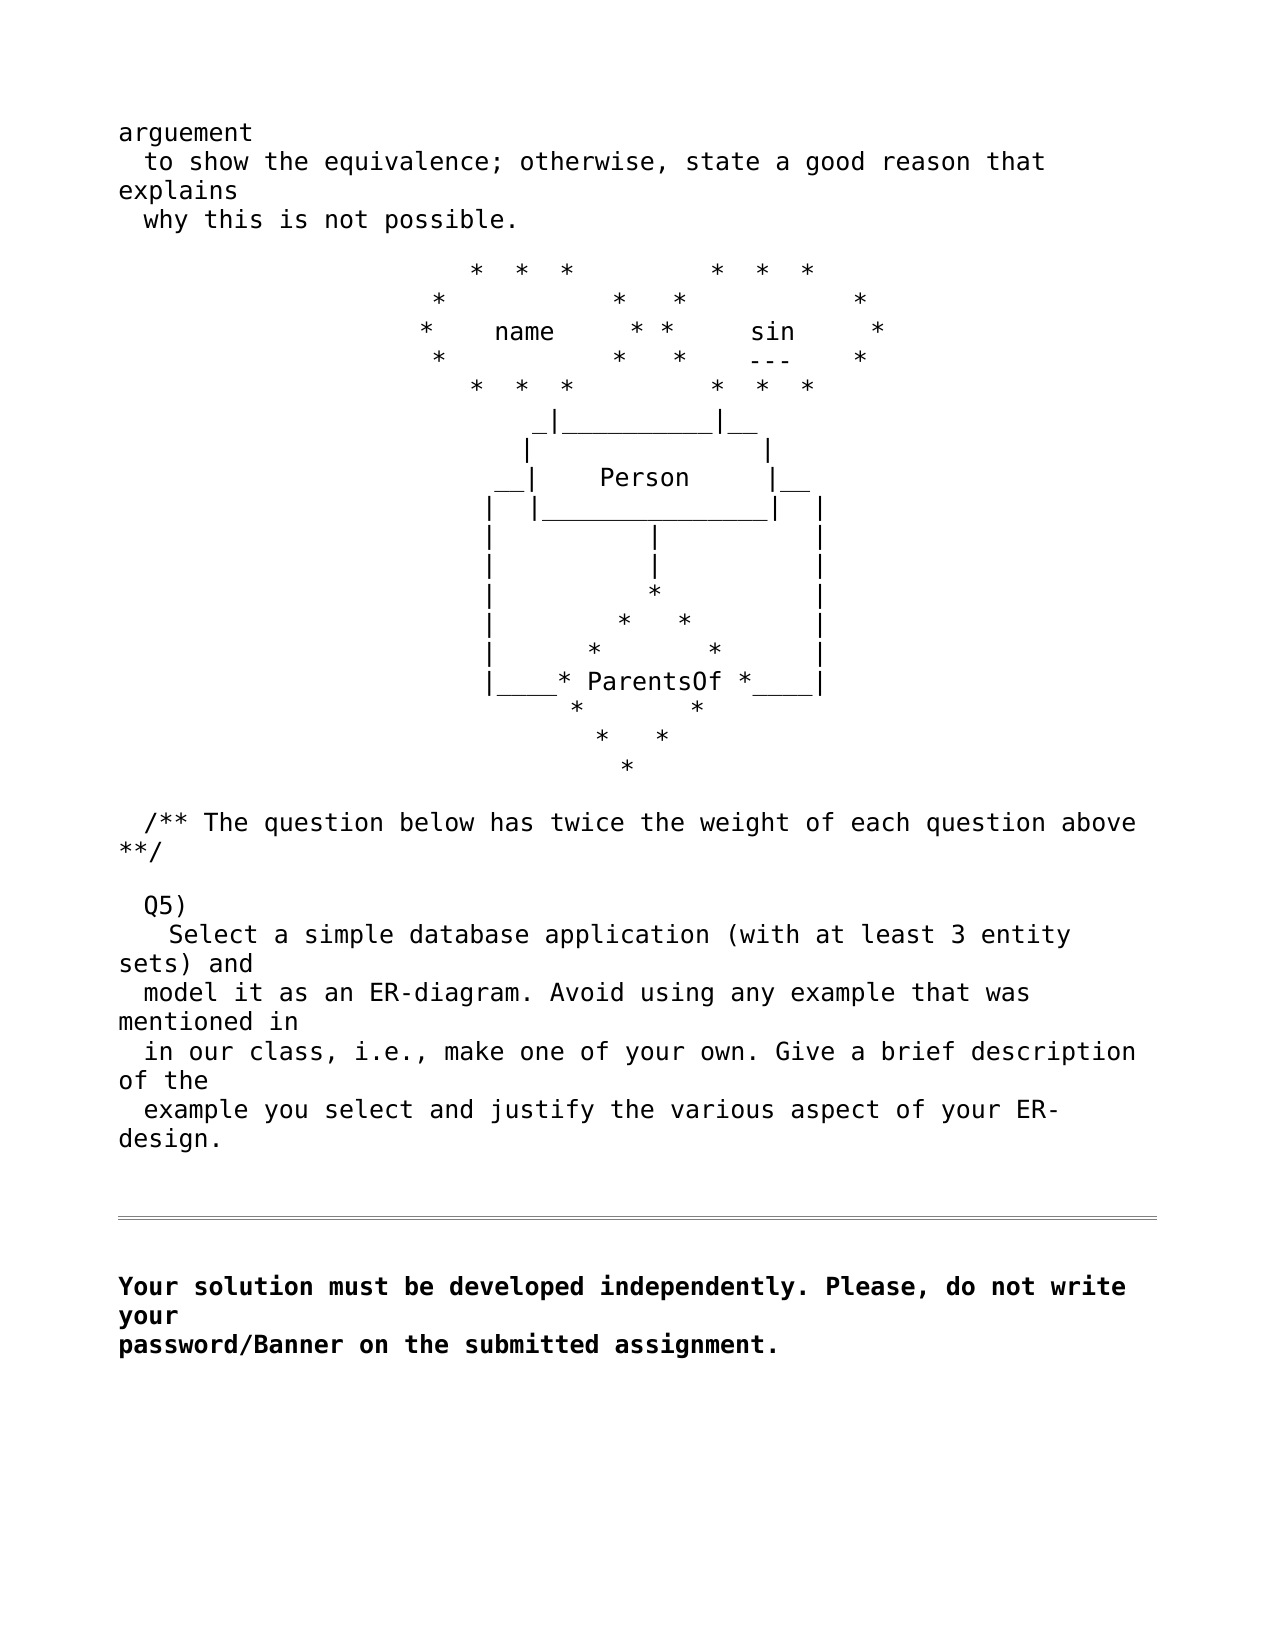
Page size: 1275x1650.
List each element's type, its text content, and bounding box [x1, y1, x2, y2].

text | * | [118, 580, 1157, 609]
text * * * --- * [118, 347, 1157, 376]
text Q5) [118, 891, 1157, 920]
text _|__________|__ [118, 405, 1157, 434]
text | |_______________| | [118, 492, 1157, 522]
text * name * * sin * [118, 317, 1157, 347]
text __| Person |__ [118, 463, 1157, 492]
text | | | [118, 551, 1157, 580]
text | * * | [118, 638, 1157, 667]
text | | | [118, 522, 1157, 551]
text * * * * * * [118, 259, 1157, 288]
text | | [118, 434, 1157, 463]
text * [118, 755, 1157, 784]
text password/Banner on the submitted assignment. [118, 1331, 1157, 1360]
text * * [118, 697, 1157, 726]
text why this is not possible. [118, 206, 1157, 235]
text model it as an ER-diagram. Avoid using any example that was mentioned in [118, 978, 1157, 1037]
text example you select and justify the various aspect of your ER-design. [118, 1095, 1157, 1153]
text * * [118, 726, 1157, 755]
text to show the equivalence; otherwise, state a good reason that explains [118, 147, 1157, 206]
text * * * * * * [118, 376, 1157, 405]
text /** The question below has twice the weight of each question above **/ [118, 808, 1157, 867]
text | * * | [118, 609, 1157, 638]
text in our class, i.e., make one of your own. Give a brief description of the [118, 1037, 1157, 1095]
text |____* ParentsOf *____| [118, 667, 1157, 697]
text Select a simple database application (with at least 3 entity sets) and [118, 920, 1157, 978]
text Your solution must be developed independently. Please, do not write your [118, 1272, 1157, 1331]
text * * * * [118, 288, 1157, 317]
text arguement [118, 118, 1157, 147]
